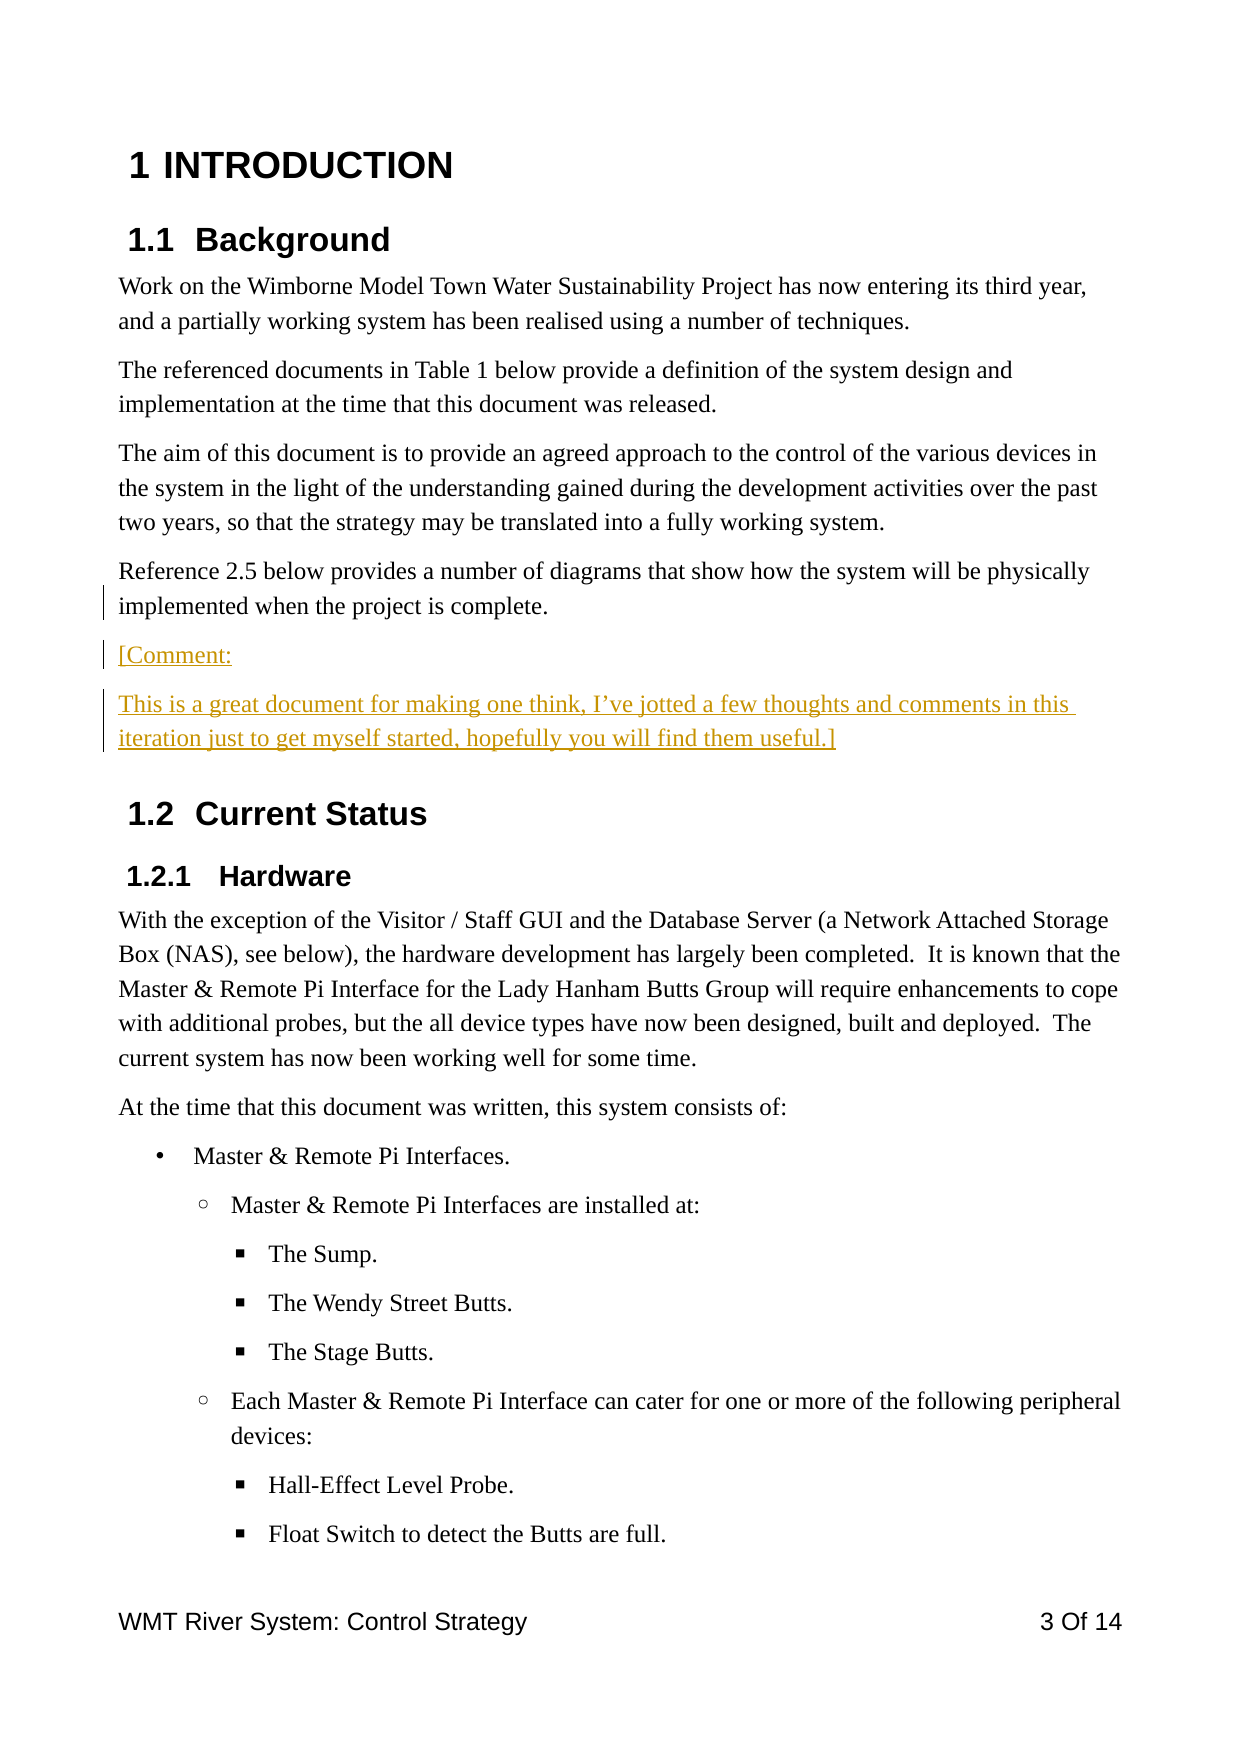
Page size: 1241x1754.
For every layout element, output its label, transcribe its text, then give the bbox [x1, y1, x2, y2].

text The referenced documents in Table 1 below provide a definition of the system design and implementation at the time that this document was released. [118, 355, 1122, 418]
subtitle Hardware [118, 859, 1122, 893]
text The aim of this document is to provide an agreed approach to the control of the various devices in the system in the light of the understanding gained during the development activities over the past two years, so that the strategy may be translated into a fully working system. [118, 438, 1122, 536]
subtitle Current Status [118, 793, 1122, 832]
text With the exception of the Visitor / Staff GUI and the Database Server (a Network Attached Storage Box (NAS), see below), the hardware development has largely been completed. It is known that the Master & Remote Pi Interface for the Lady Hanham Butts Group will require enhancements to cope with additional probes, but the all device types have now been designed, built and deployed. The current system has now been working well for some time. [118, 905, 1122, 1072]
text Work on the Wimborne Model Town Water Sustainability Project has now entering its third year, and a partially working system has been realised using a number of techniques. [118, 271, 1122, 334]
list Hall-Effect Level Probe. [231, 1470, 1122, 1499]
text This is a great document for making one think, I’ve jotted a few thoughts and comments in this iteration just to get myself started, hopefully you will find them useful.] [118, 689, 1122, 752]
subtitle Background [118, 220, 1122, 259]
subtitle INTRODUCTION [118, 143, 1122, 187]
list Float Switch to detect the Butts are full. [231, 1519, 1122, 1548]
list Master & Remote Pi Interfaces are installed at: [193, 1190, 1122, 1219]
list Master & Remote Pi Interfaces. [156, 1141, 1122, 1170]
list The Sump. [231, 1239, 1122, 1268]
text At the time that this document was written, this system consists of: [118, 1092, 1122, 1121]
list The Stage Butts. [231, 1337, 1122, 1366]
list Each Master & Remote Pi Interface can cater for one or more of the following peripheral devices: [193, 1386, 1122, 1450]
text Reference 2.5 below provides a number of diagrams that show how the system will be physically implemented when the project is complete. [118, 556, 1122, 619]
list The Wendy Street Butts. [231, 1288, 1122, 1317]
text [Comment: [118, 640, 1122, 669]
